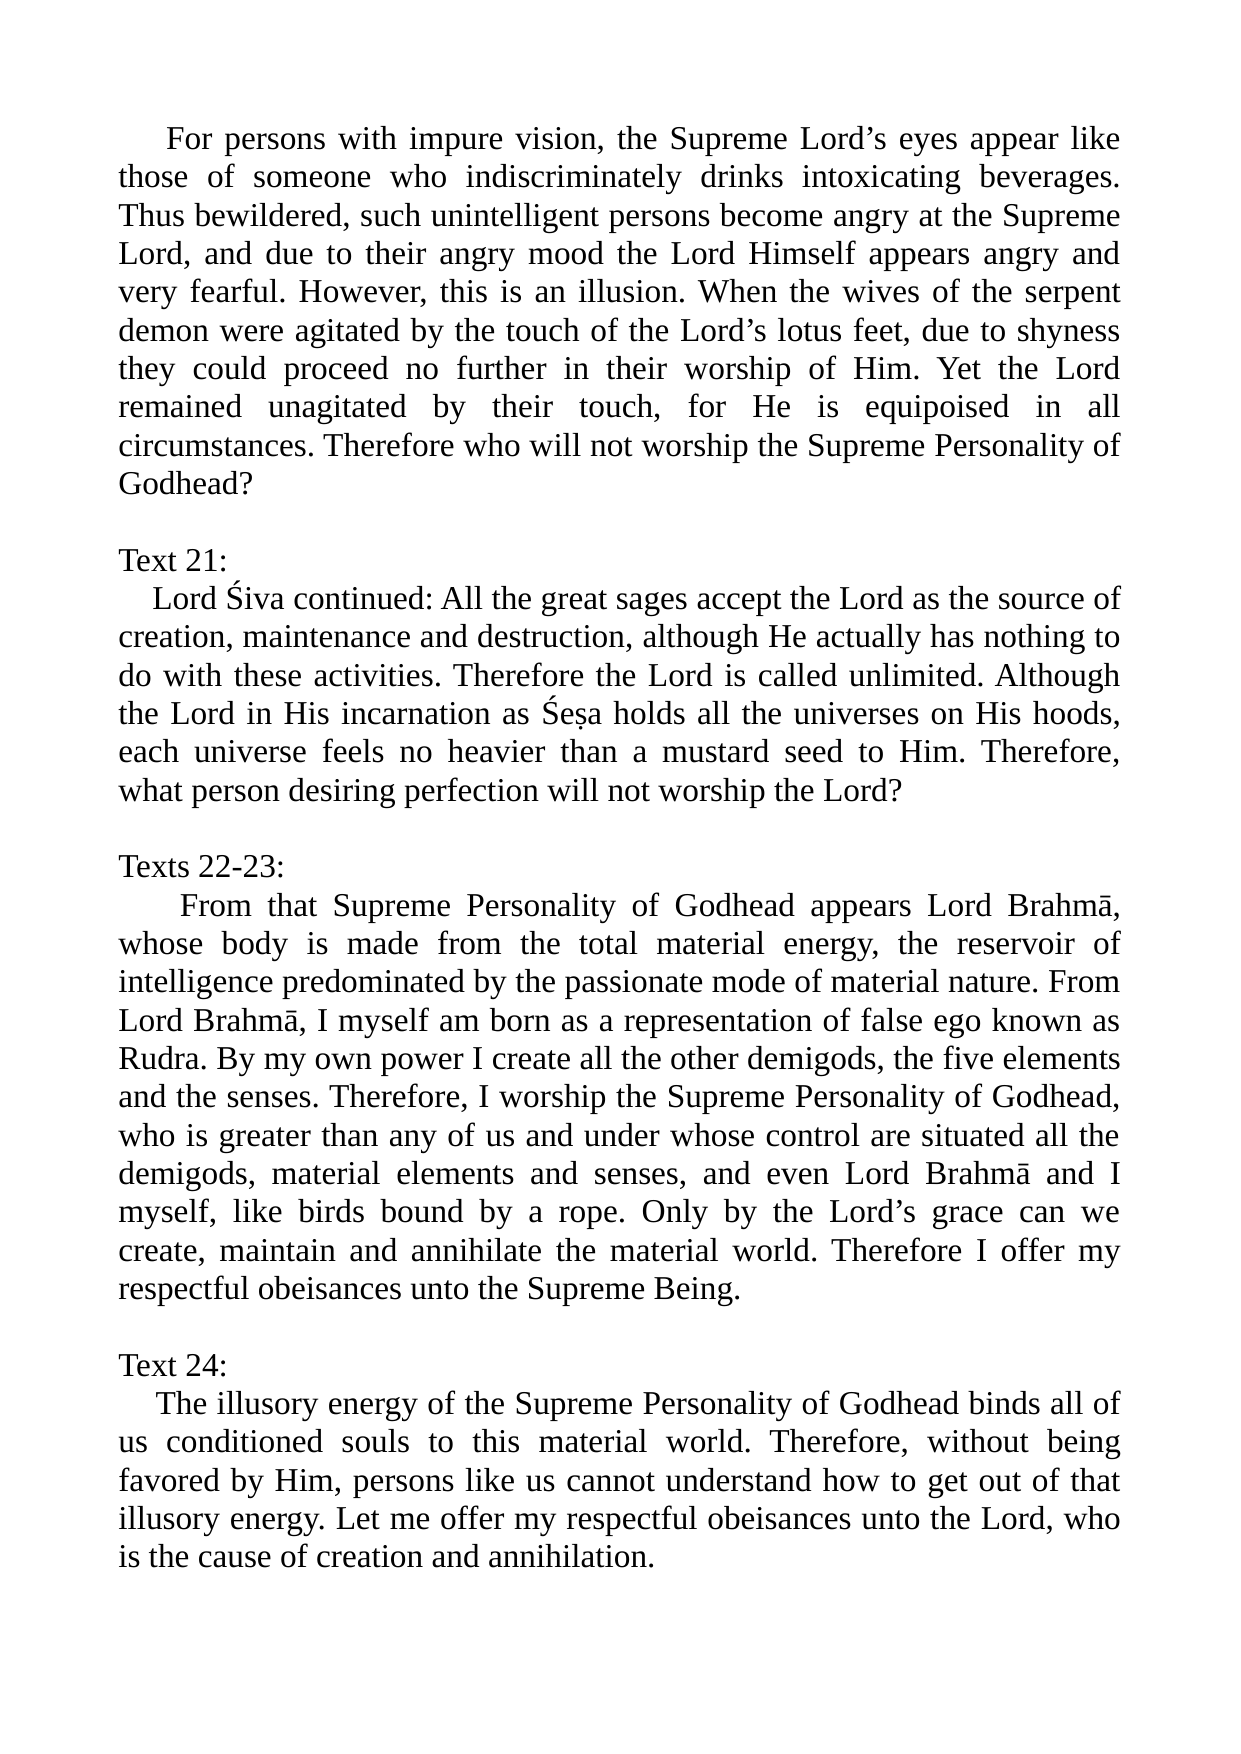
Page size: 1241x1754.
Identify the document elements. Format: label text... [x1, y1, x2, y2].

text Texts 22-23: [118, 846, 1122, 885]
text Text 24: [118, 1345, 1122, 1383]
text Lord Śiva continued: All the great sages accept the Lord as the source of creation, maintenance and destruction, although He actually has nothing to do with these activities. Therefore the Lord is called unlimited. Although the Lord in His incarnation as Śeṣa holds all the universes on His hoods, each universe feels no heavier than a mustard seed to Him. Therefore, what person desiring perfection will not worship the Lord? [118, 578, 1122, 808]
text The illusory energy of the Supreme Personality of Godhead binds all of us conditioned souls to this material world. Therefore, without being favored by Him, persons like us cannot understand how to get out of that illusory energy. Let me offer my respectful obeisances unto the Lord, who is the cause of creation and annihilation. [118, 1383, 1122, 1575]
text For persons with impure vision, the Supreme Lord’s eyes appear like those of someone who indiscriminately drinks intoxicating beverages. Thus bewildered, such unintelligent persons become angry at the Supreme Lord, and due to their angry mood the Lord Himself appears angry and very fearful. However, this is an illusion. When the wives of the serpent demon were agitated by the touch of the Lord’s lotus feet, due to shyness they could proceed no further in their worship of Him. Yet the Lord remained unagitated by their touch, for He is equipoised in all circumstances. Therefore who will not worship the Supreme Personality of Godhead? [118, 118, 1122, 501]
text Text 21: [118, 540, 1122, 578]
text From that Supreme Personality of Godhead appears Lord Brahmā, whose body is made from the total material energy, the reservoir of intelligence predominated by the passionate mode of material nature. From Lord Brahmā, I myself am born as a representation of false ego known as Rudra. By my own power I create all the other demigods, the five elements and the senses. Therefore, I worship the Supreme Personality of Godhead, who is greater than any of us and under whose control are situated all the demigods, material elements and senses, and even Lord Brahmā and I myself, like birds bound by a rope. Only by the Lord’s grace can we create, maintain and annihilate the material world. Therefore I offer my respectful obeisances unto the Supreme Being. [118, 885, 1122, 1306]
